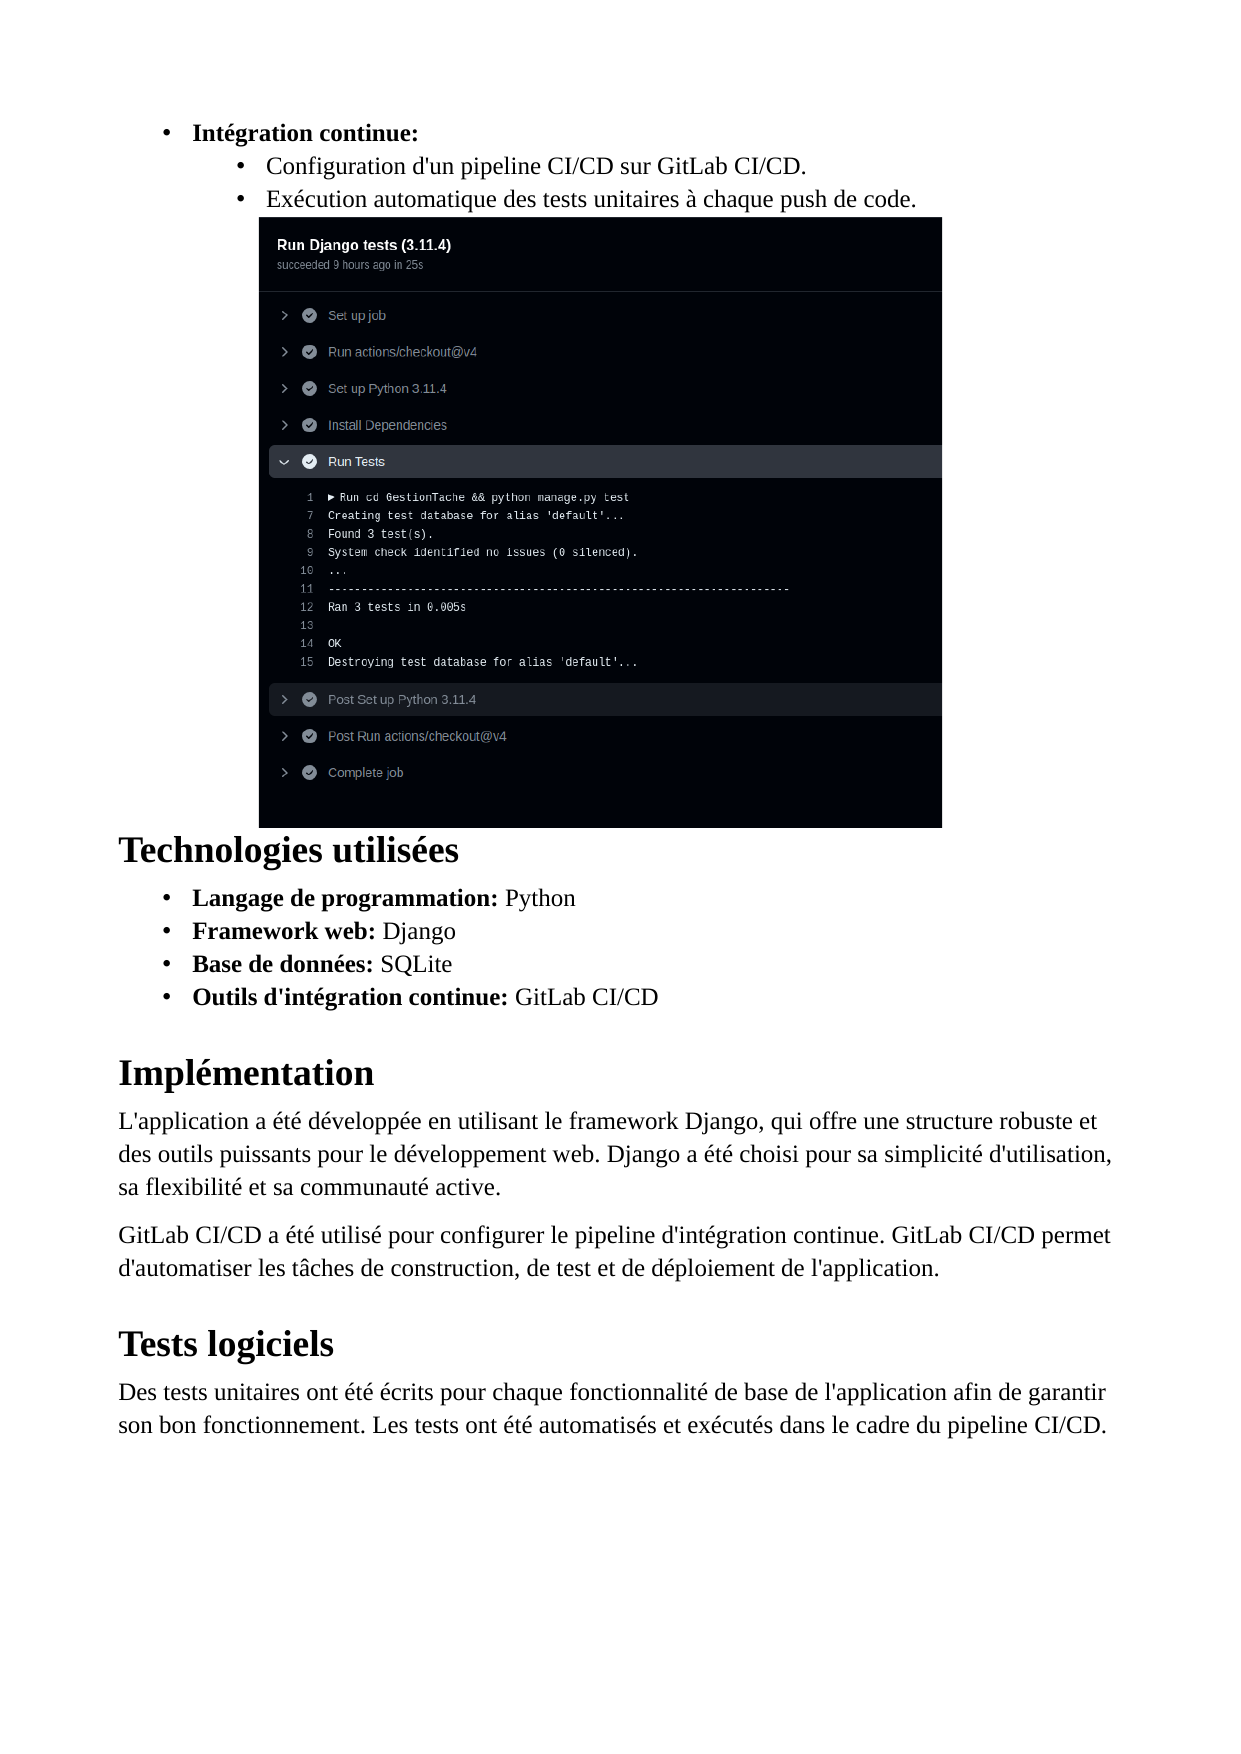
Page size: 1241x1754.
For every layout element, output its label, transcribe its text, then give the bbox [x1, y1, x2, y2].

text GitLab CI/CD a été utilisé pour configurer le pipeline d'intégration continue. GitLab CI/CD permet d'automatiser les tâches de construction, de test et de déploiement de l'application. [118, 1220, 1122, 1282]
subtitle Implémentation [118, 1051, 1122, 1094]
subtitle Tests logiciels [118, 1321, 1122, 1364]
list Exécution automatique des tests unitaires à chaque push de code. [236, 184, 1122, 213]
list Base de données: SQLite [162, 949, 1122, 978]
text Des tests unitaires ont été écrits pour chaque fonctionnalité de base de l'application afin de garantir son bon fonctionnement. Les tests ont été automatisés et exécutés dans le cadre du pipeline CI/CD. [118, 1377, 1122, 1439]
picture [258, 217, 943, 828]
list Langage de programmation: Python [162, 883, 1122, 912]
subtitle Technologies utilisées [118, 500, 1122, 871]
text L'application a été développée en utilisant le framework Django, qui offre une structure robuste et des outils puissants pour le développement web. Django a été choisi pour sa simplicité d'utilisation, sa flexibilité et sa communauté active. [118, 1106, 1122, 1201]
list Framework web: Django [162, 916, 1122, 945]
list Outils d'intégration continue: GitLab CI/CD [162, 982, 1122, 1011]
list Intégration continue: [162, 118, 1122, 147]
list Configuration d'un pipeline CI/CD sur GitLab CI/CD. [236, 151, 1122, 180]
